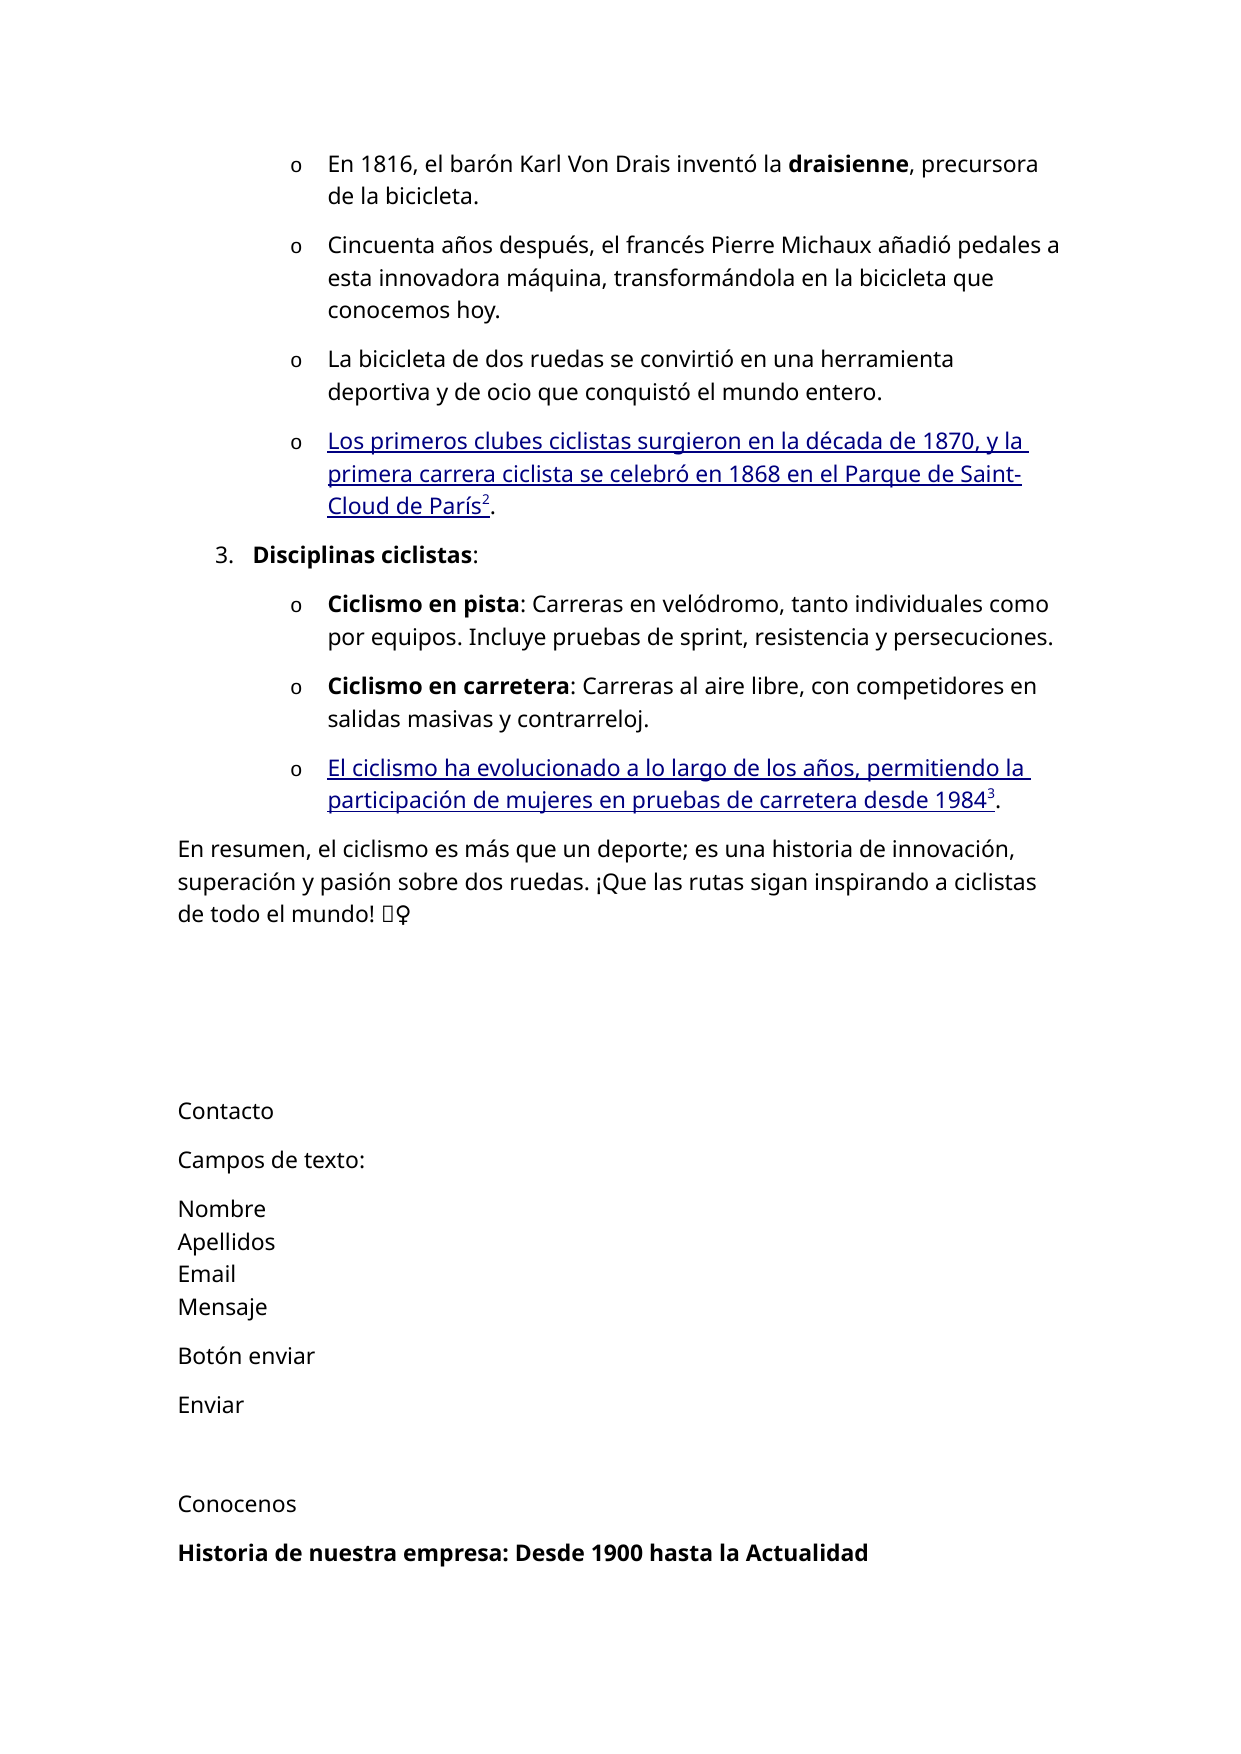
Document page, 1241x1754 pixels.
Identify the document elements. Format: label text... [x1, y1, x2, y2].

text Botón enviarFinal del formulario [177, 1340, 1063, 1371]
text Enviar [177, 1389, 1063, 1421]
list El ciclismo ha evolucionado a lo largo de los años, permitiendo la participación de mujeres en pruebas de carretera desde 19843. [290, 752, 1063, 816]
text Campos de texto: [177, 1144, 1063, 1176]
text Contacto [177, 1095, 1063, 1126]
text Conocenos [177, 1488, 1063, 1519]
text Nombre Apellidos Email Mensaje [177, 1193, 1063, 1322]
list Ciclismo en carretera: Carreras al aire libre, con competidores en salidas masivas y contrarreloj. [290, 670, 1063, 734]
text Historia de nuestra empresa: Desde 1900 hasta la Actualidad [177, 1537, 1063, 1568]
list Los primeros clubes ciclistas surgieron en la década de 1870, y la primera carrera ciclista se celebró en 1868 en el Parque de Saint-Cloud de París2. [290, 425, 1063, 521]
list En 1816, el barón Karl Von Drais inventó la draisienne, precursora de la bicicleta. [290, 148, 1063, 211]
text En resumen, el ciclismo es más que un deporte; es una historia de innovación, superación y pasión sobre dos ruedas. ¡Que las rutas sigan inspirando a ciclistas de todo el mundo! 🚴‍♀️🌟 [177, 833, 1063, 930]
list Ciclismo en pista: Carreras en velódromo, tanto individuales como por equipos. Incluye pruebas de sprint, resistencia y persecuciones. [290, 588, 1063, 652]
list Disciplinas ciclistas: [215, 539, 1063, 571]
list Cincuenta años después, el francés Pierre Michaux añadió pedales a esta innovadora máquina, transformándola en la bicicleta que conocemos hoy. [290, 229, 1063, 326]
list La bicicleta de dos ruedas se convirtió en una herramienta deportiva y de ocio que conquistó el mundo entero. [290, 343, 1063, 407]
